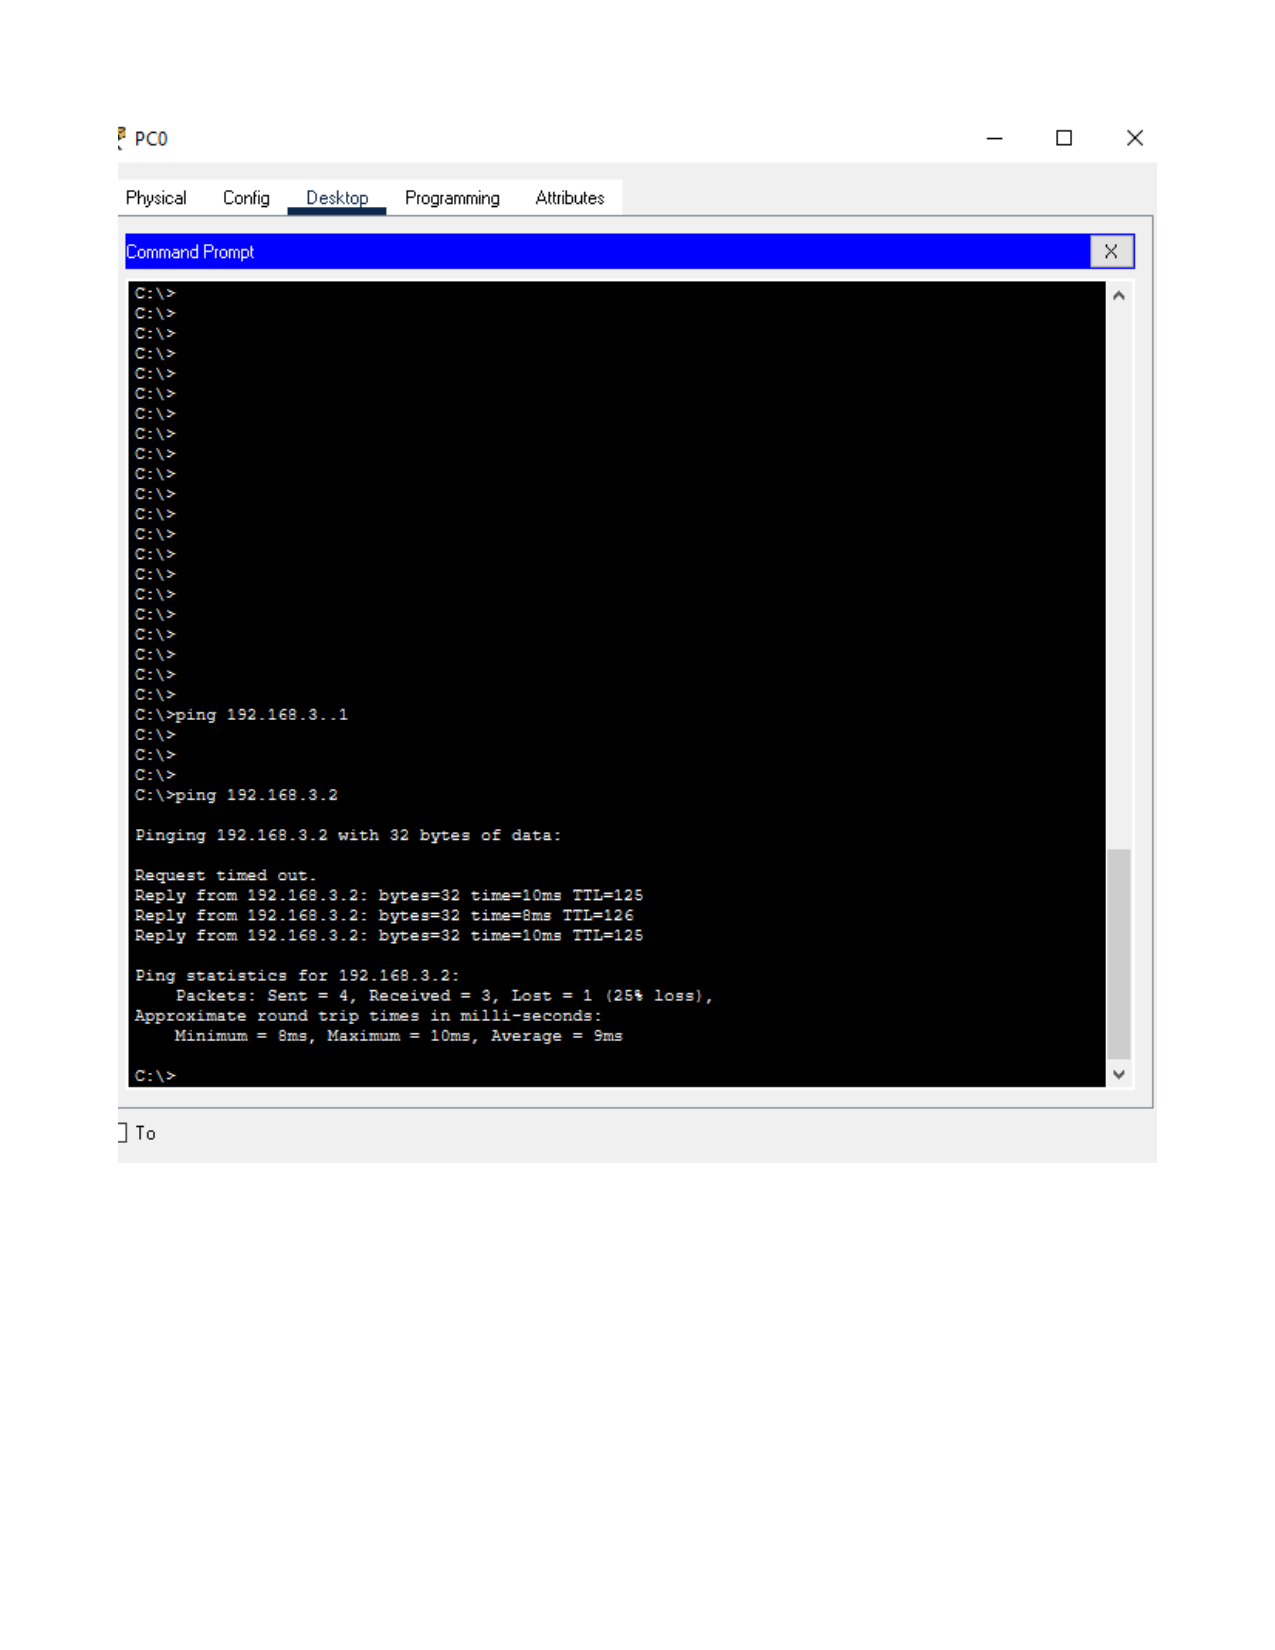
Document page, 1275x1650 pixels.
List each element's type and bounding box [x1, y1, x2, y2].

picture [118, 118, 1157, 1163]
